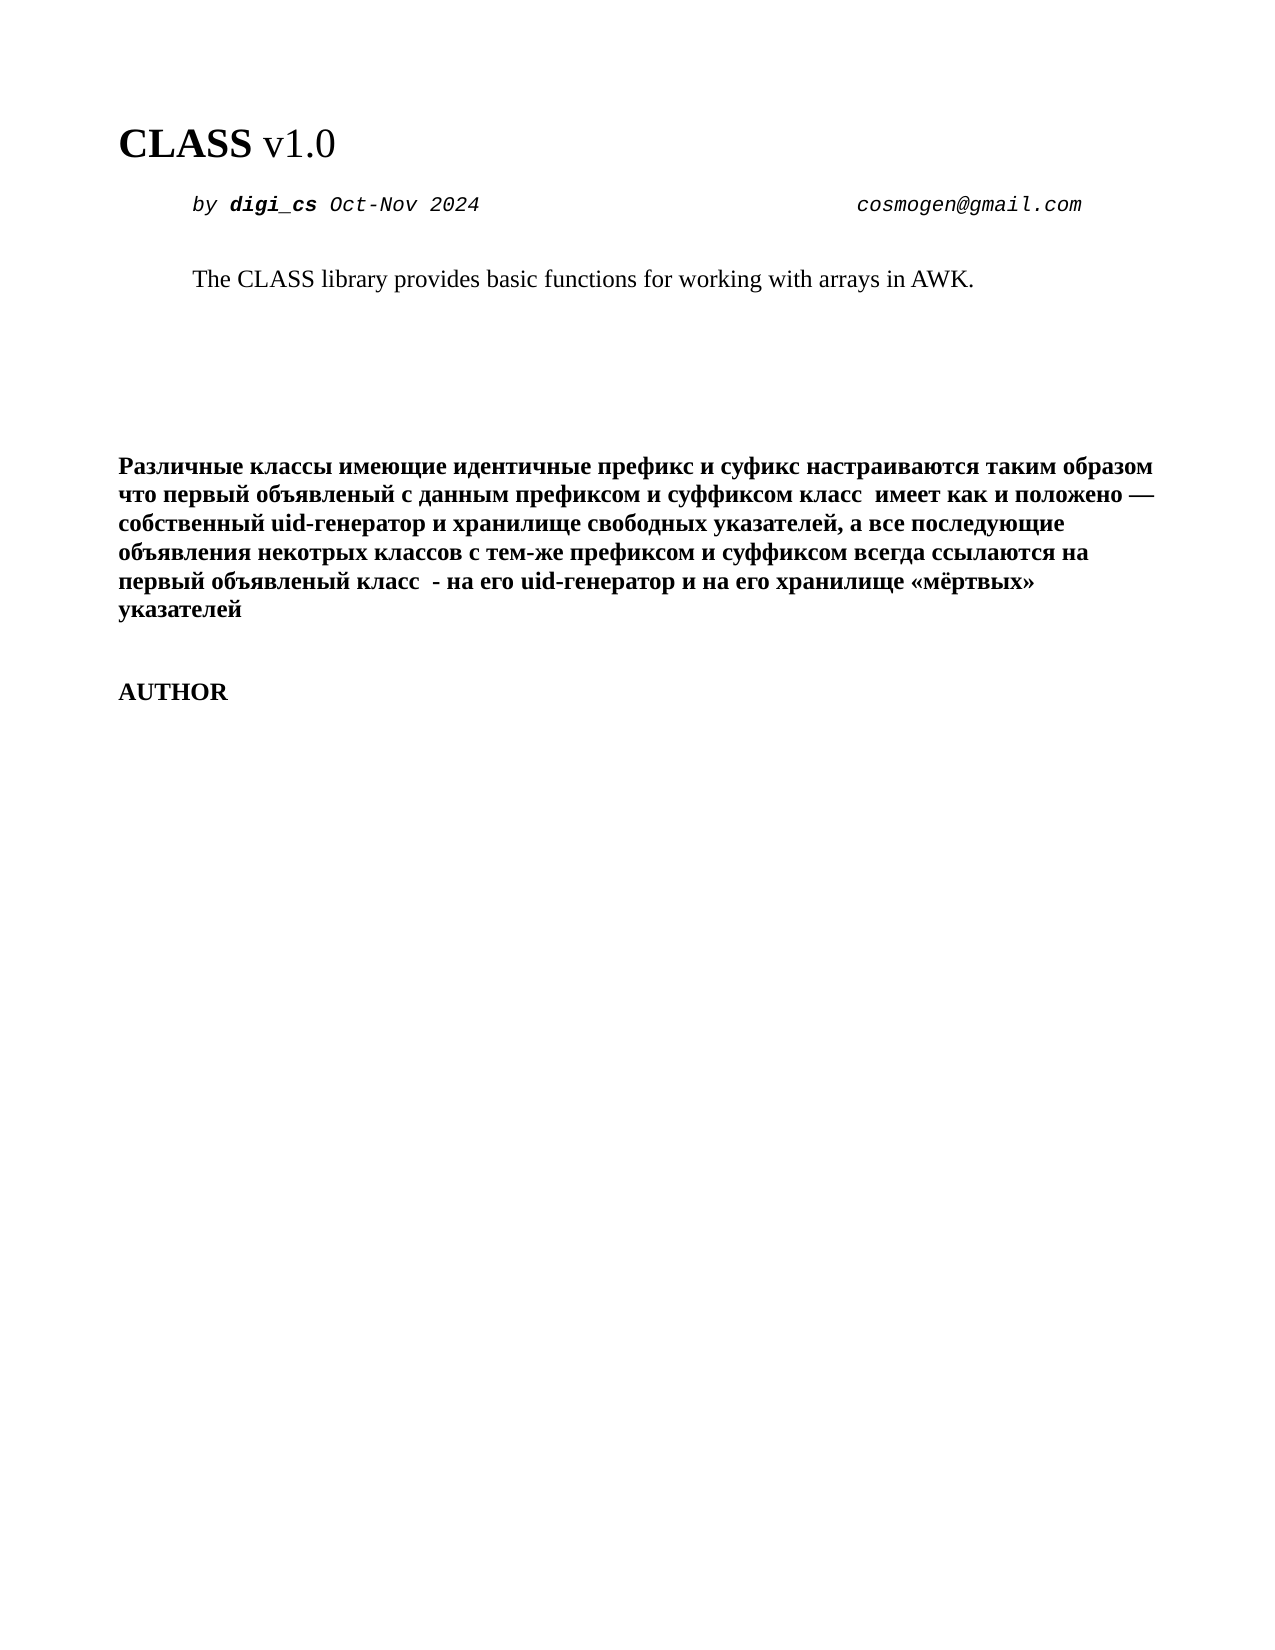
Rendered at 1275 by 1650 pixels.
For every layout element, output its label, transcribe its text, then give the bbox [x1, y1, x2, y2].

text Различные классы имеющие идентичные префикс и суфикс настраиваются таким образом что первый объявленый с данным префиксом и суффиксом класс имеет как и положено — собственный uid-генератор и хранилище свободных указателей, а все последующие объявления некотрых классов с тем-же префиксом и суффиксом всегда ссылаются на первый объявленый класс - на его uid-генератор и на его хранилище «мёртвых» указателей [118, 451, 1157, 623]
text The CLASS library provides basic functions for working with arrays in AWK. [118, 264, 1157, 292]
text AUTHOR [118, 677, 1157, 706]
text CLASS v1.0 [118, 118, 1157, 166]
text by digi_cs Oct-Nov 2024 cosmogen@gmail.com [118, 194, 1157, 218]
